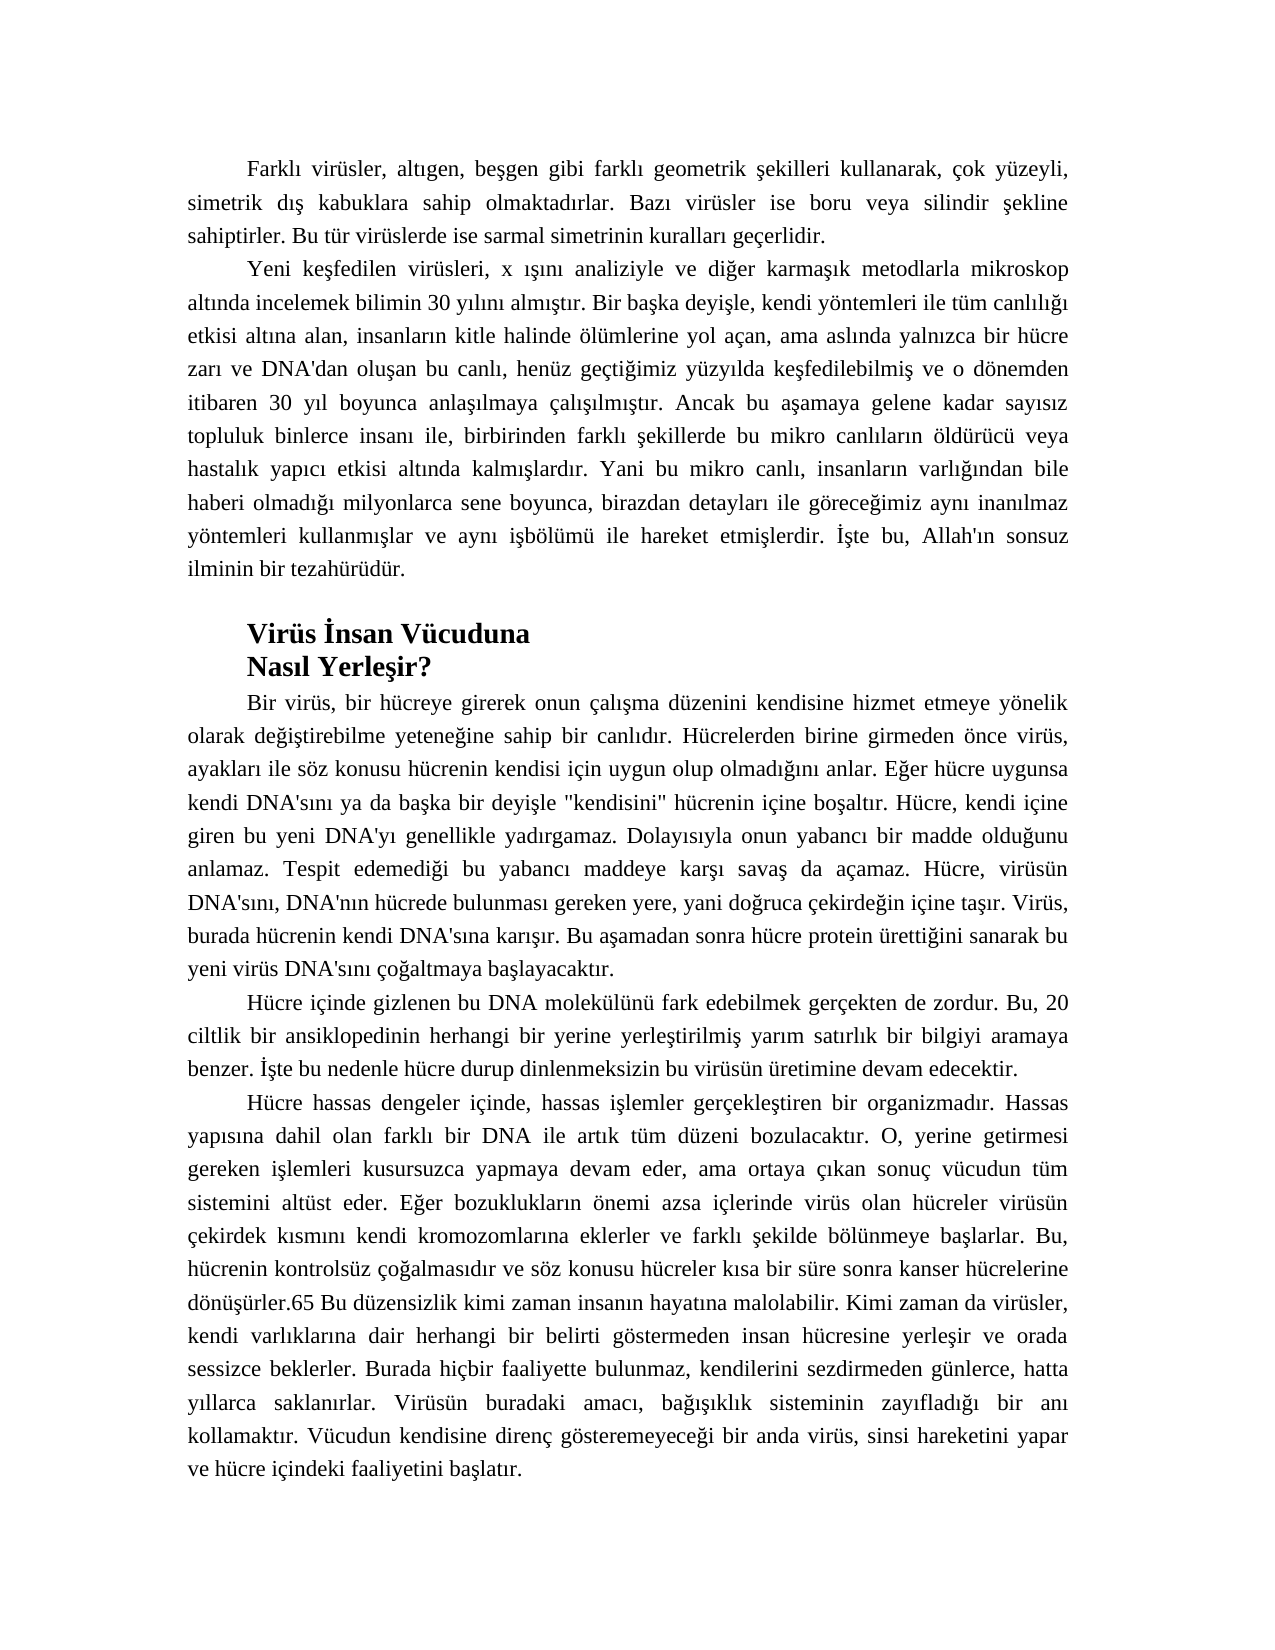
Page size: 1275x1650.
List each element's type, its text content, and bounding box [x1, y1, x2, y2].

text Farklı virüsler, altıgen, beşgen gibi farklı geometrik şekilleri kullanarak, çok yüzeyli, simetrik dış kabuklara sahip olmaktadırlar. Bazı virüsler ise boru veya silindir şekline sahiptirler. Bu tür virüslerde ise sarmal simetrinin kuralları geçerlidir. [187, 150, 1070, 250]
text Yeni keşfedilen virüsleri, x ışını analiziyle ve diğer karmaşık metodlarla mikroskop altında incelemek bilimin 30 yılını almıştır. Bir başka deyişle, kendi yöntemleri ile tüm canlılığı etkisi altına alan, insanların kitle halinde ölümlerine yol açan, ama aslında yalnızca bir hücre zarı ve DNA'dan oluşan bu canlı, henüz geçtiğimiz yüzyılda keşfedilebilmiş ve o dönemden itibaren 30 yıl boyunca anlaşılmaya çalışılmıştır. Ancak bu aşamaya gelene kadar sayısız topluluk binlerce insanı ile, birbirinden farklı şekillerde bu mikro canlıların öldürücü veya hastalık yapıcı etkisi altında kalmışlardır. Yani bu mikro canlı, insanların varlığından bile haberi olmadığı milyonlarca sene boyunca, birazdan detayları ile göreceğimiz aynı inanılmaz yöntemleri kullanmışlar ve aynı işbölümü ile hareket etmişlerdir. İşte bu, Allah'ın sonsuz ilminin bir tezahürüdür. [187, 250, 1070, 583]
text Bir virüs, bir hücreye girerek onun çalışma düzenini kendisine hizmet etmeye yönelik olarak değiştirebilme yeteneğine sahip bir canlıdır. Hücrelerden birine girmeden önce virüs, ayakları ile söz konusu hücrenin kendisi için uygun olup olmadığını anlar. Eğer hücre uygunsa kendi DNA'sını ya da başka bir deyişle "kendisini" hücrenin içine boşaltır. Hücre, kendi içine giren bu yeni DNA'yı genellikle yadırgamaz. Dolayısıyla onun yabancı bir madde olduğunu anlamaz. Tespit edemediği bu yabancı maddeye karşı savaş da açamaz. Hücre, virüsün DNA'sını, DNA'nın hücrede bulunması gereken yere, yani doğruca çekirdeğin içine taşır. Virüs, burada hücrenin kendi DNA'sına karışır. Bu aşamadan sonra hücre protein ürettiğini sanarak bu yeni virüs DNA'sını çoğaltmaya başlayacaktır. [187, 683, 1070, 983]
text Hücre hassas dengeler içinde, hassas işlemler gerçekleştiren bir organizmadır. Hassas yapısına dahil olan farklı bir DNA ile artık tüm düzeni bozulacaktır. O, yerine getirmesi gereken işlemleri kusursuzca yapmaya devam eder, ama ortaya çıkan sonuç vücudun tüm sistemini altüst eder. Eğer bozuklukların önemi azsa içlerinde virüs olan hücreler virüsün çekirdek kısmını kendi kromozomlarına eklerler ve farklı şekilde bölünmeye başlarlar. Bu, hücrenin kontrolsüz çoğalmasıdır ve söz konusu hücreler kısa bir süre sonra kanser hücrelerine dönüşürler.65 Bu düzensizlik kimi zaman insanın hayatına malolabilir. Kimi zaman da virüsler, kendi varlıklarına dair herhangi bir belirti göstermeden insan hücresine yerleşir ve orada sessizce beklerler. Burada hiçbir faaliyette bulunmaz, kendilerini sezdirmeden günlerce, hatta yıllarca saklanırlar. Virüsün buradaki amacı, bağışıklık sisteminin zayıfladığı bir anı kollamaktır. Vücudun kendisine direnç gösteremeyeceği bir anda virüs, sinsi hareketini yapar ve hücre içindeki faaliyetini başlatır. [187, 1083, 1070, 1483]
text Nasıl Yerleşir? [187, 650, 1070, 683]
text Hücre içinde gizlenen bu DNA molekülünü fark edebilmek gerçekten de zordur. Bu, 20 ciltlik bir ansiklopedinin herhangi bir yerine yerleştirilmiş yarım satırlık bir bilgiyi aramaya benzer. İşte bu nedenle hücre durup dinlenmeksizin bu virüsün üretimine devam edecektir. [187, 983, 1070, 1083]
text Virüs İnsan Vücuduna [187, 617, 1070, 650]
